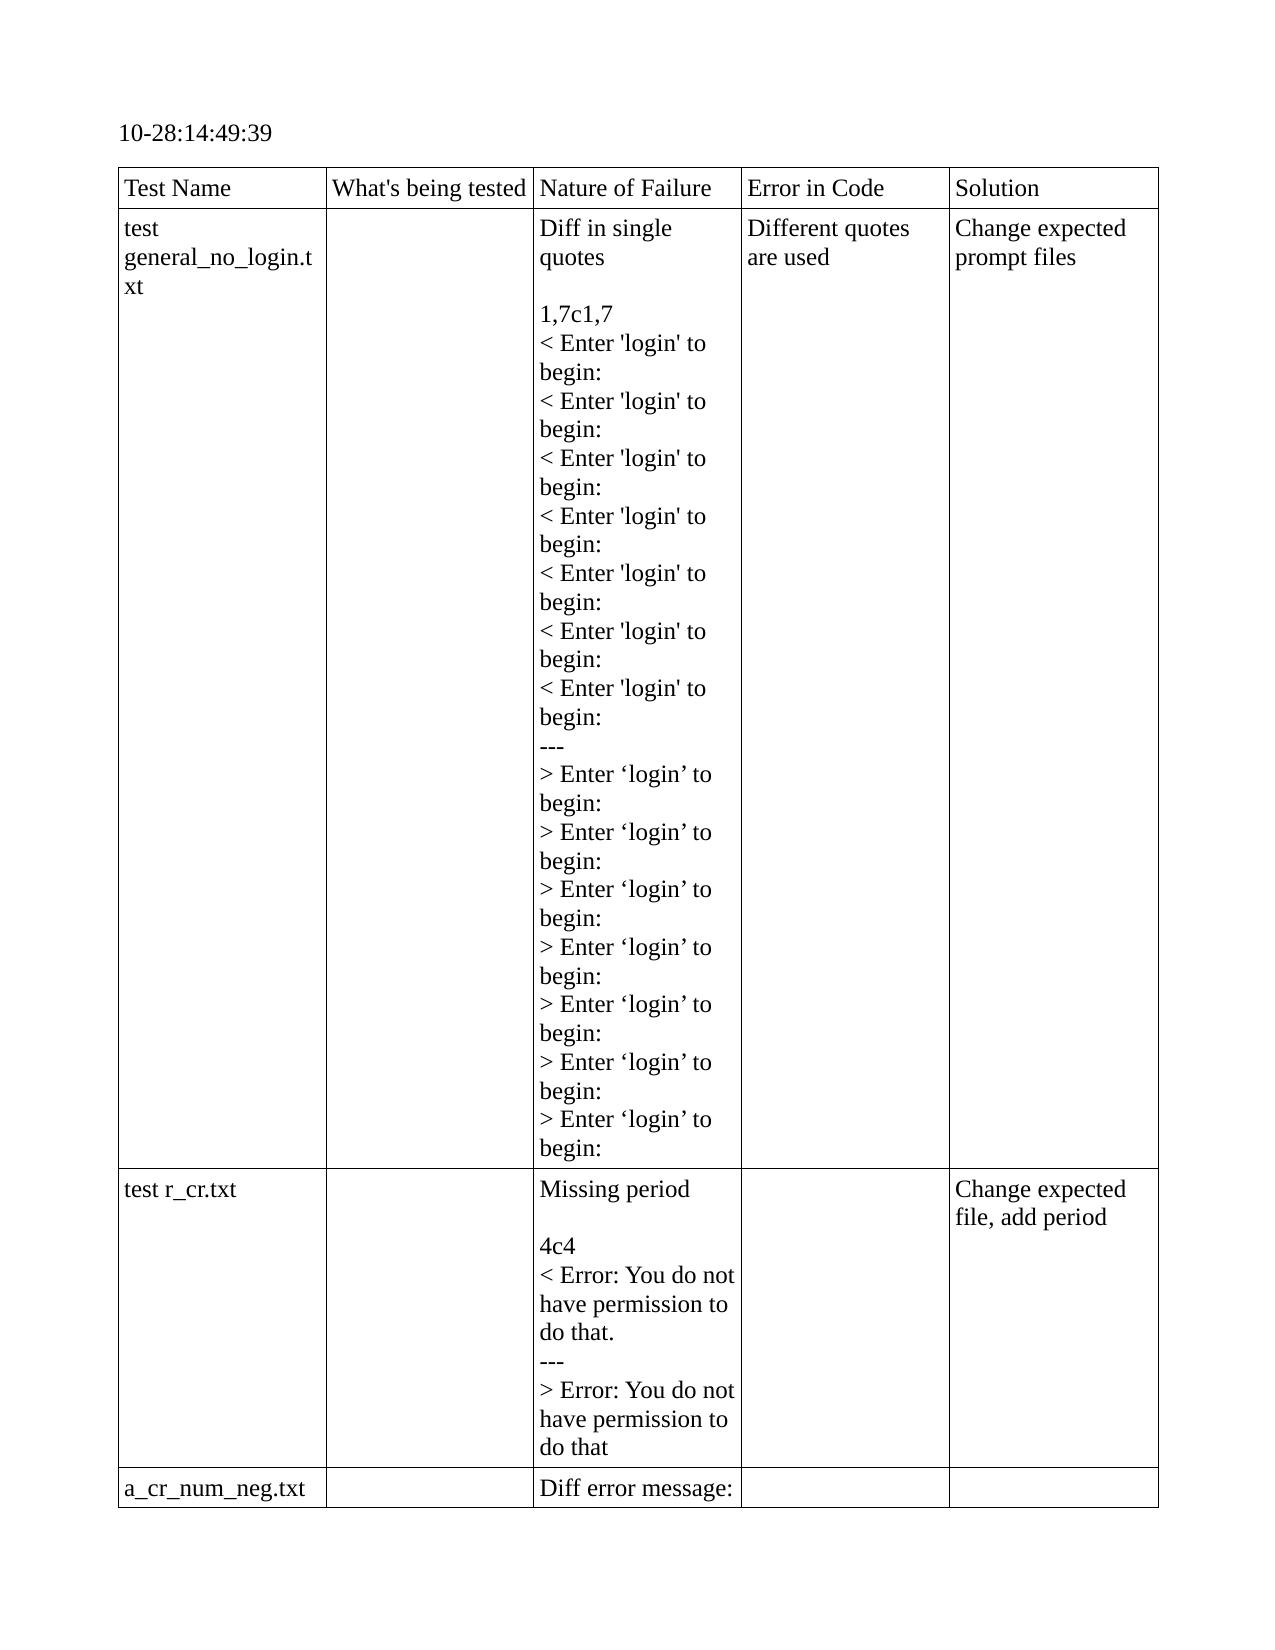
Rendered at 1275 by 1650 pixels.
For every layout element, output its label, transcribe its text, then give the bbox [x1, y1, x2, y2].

table_cell Change expected file, add period [950, 1169, 1158, 1467]
table_cell [327, 1169, 533, 1467]
table_cell Missing period 4c4 < Error: You do not have permission to do that. --- > Error: You do not have permission to do that [534, 1169, 741, 1467]
table_cell Different quotes are used [742, 209, 949, 1168]
table_header Solution [950, 168, 1158, 207]
table_cell [327, 209, 533, 1168]
table_header Nature of Failure [534, 168, 741, 207]
table_cell Diff error message: [534, 1468, 741, 1507]
table_cell a_cr_num_neg.txt [119, 1468, 326, 1507]
table_cell [742, 1169, 949, 1467]
table_cell test general_no_login.txt [119, 209, 326, 1168]
table_cell [742, 1468, 949, 1507]
table_cell Change expected prompt files [950, 209, 1158, 1168]
table_cell [327, 1468, 533, 1507]
table_cell Diff in single quotes 1,7c1,7 < Enter 'login' to begin: < Enter 'login' to begin: < Enter 'login' to begin: < Enter 'login' to begin: < Enter 'login' to begin: < Enter 'login' to begin: < Enter 'login' to begin: --- > Enter ‘login’ to begin: > Enter ‘login’ to begin: > Enter ‘login’ to begin: > Enter ‘login’ to begin: > Enter ‘login’ to begin: > Enter ‘login’ to begin: > Enter ‘login’ to begin: [534, 209, 741, 1168]
table_header Error in Code [742, 168, 949, 207]
table_cell test r_cr.txt [119, 1169, 326, 1467]
text 10-28:14:49:39 [118, 118, 1157, 147]
table_cell [950, 1468, 1158, 1507]
table_header What's being tested [327, 168, 533, 207]
table_header Test Name [119, 168, 326, 207]
